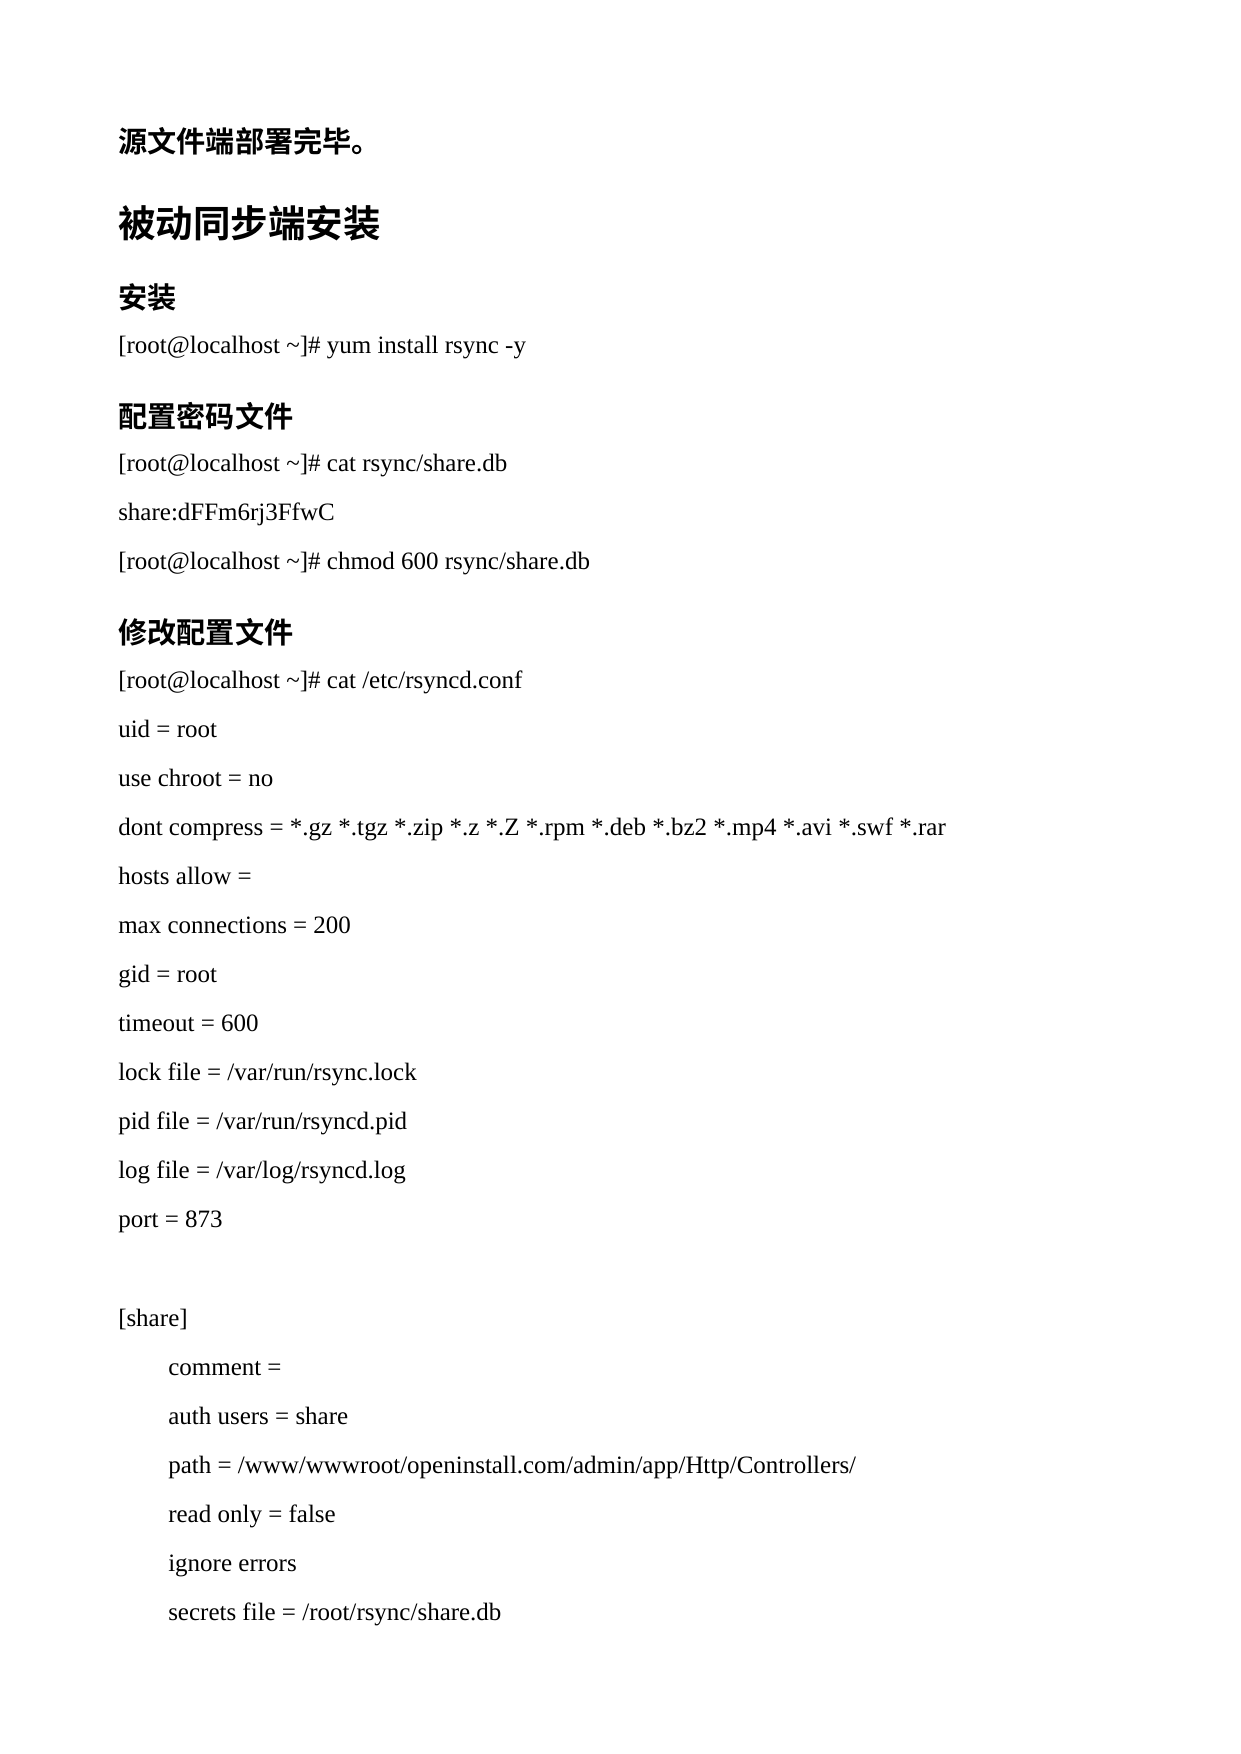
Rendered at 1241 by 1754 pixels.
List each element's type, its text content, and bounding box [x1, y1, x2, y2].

text ignore errors [118, 1548, 1122, 1577]
text uid = root [118, 714, 1122, 743]
text max connections = 200 [118, 910, 1122, 939]
text read only = false [118, 1499, 1122, 1528]
text auth users = share [118, 1401, 1122, 1429]
text path = /www/wwwroot/openinstall.com/admin/app/Http/Controllers/ [118, 1450, 1122, 1479]
text [root@localhost ~]# chmod 600 rsync/share.db [118, 546, 1122, 575]
subtitle 安装 [118, 275, 1122, 317]
subtitle 源文件端部署完毕。 [118, 118, 1122, 160]
text [root@localhost ~]# cat rsync/share.db [118, 448, 1122, 477]
text use chroot = no [118, 763, 1122, 792]
text [root@localhost ~]# cat /etc/rsyncd.conf [118, 665, 1122, 694]
text gid = root [118, 959, 1122, 988]
text [root@localhost ~]# yum install rsync -y [118, 330, 1122, 359]
text timeout = 600 [118, 1008, 1122, 1037]
text [share] [118, 1303, 1122, 1331]
text pid file = /var/run/rsyncd.pid [118, 1106, 1122, 1135]
subtitle 配置密码文件 [118, 393, 1122, 436]
text lock file = /var/run/rsync.lock [118, 1057, 1122, 1086]
text comment = [118, 1352, 1122, 1381]
text share:dFFm6rj3FfwC [118, 497, 1122, 526]
subtitle 被动同步端安装 [118, 194, 1122, 248]
text log file = /var/log/rsyncd.log [118, 1156, 1122, 1184]
text port = 873 [118, 1204, 1122, 1233]
text hosts allow = [118, 861, 1122, 890]
text secrets file = /root/rsync/share.db [118, 1597, 1122, 1626]
subtitle 修改配置文件 [118, 610, 1122, 652]
text dont compress = *.gz *.tgz *.zip *.z *.Z *.rpm *.deb *.bz2 *.mp4 *.avi *.swf *.rar [118, 812, 1122, 841]
